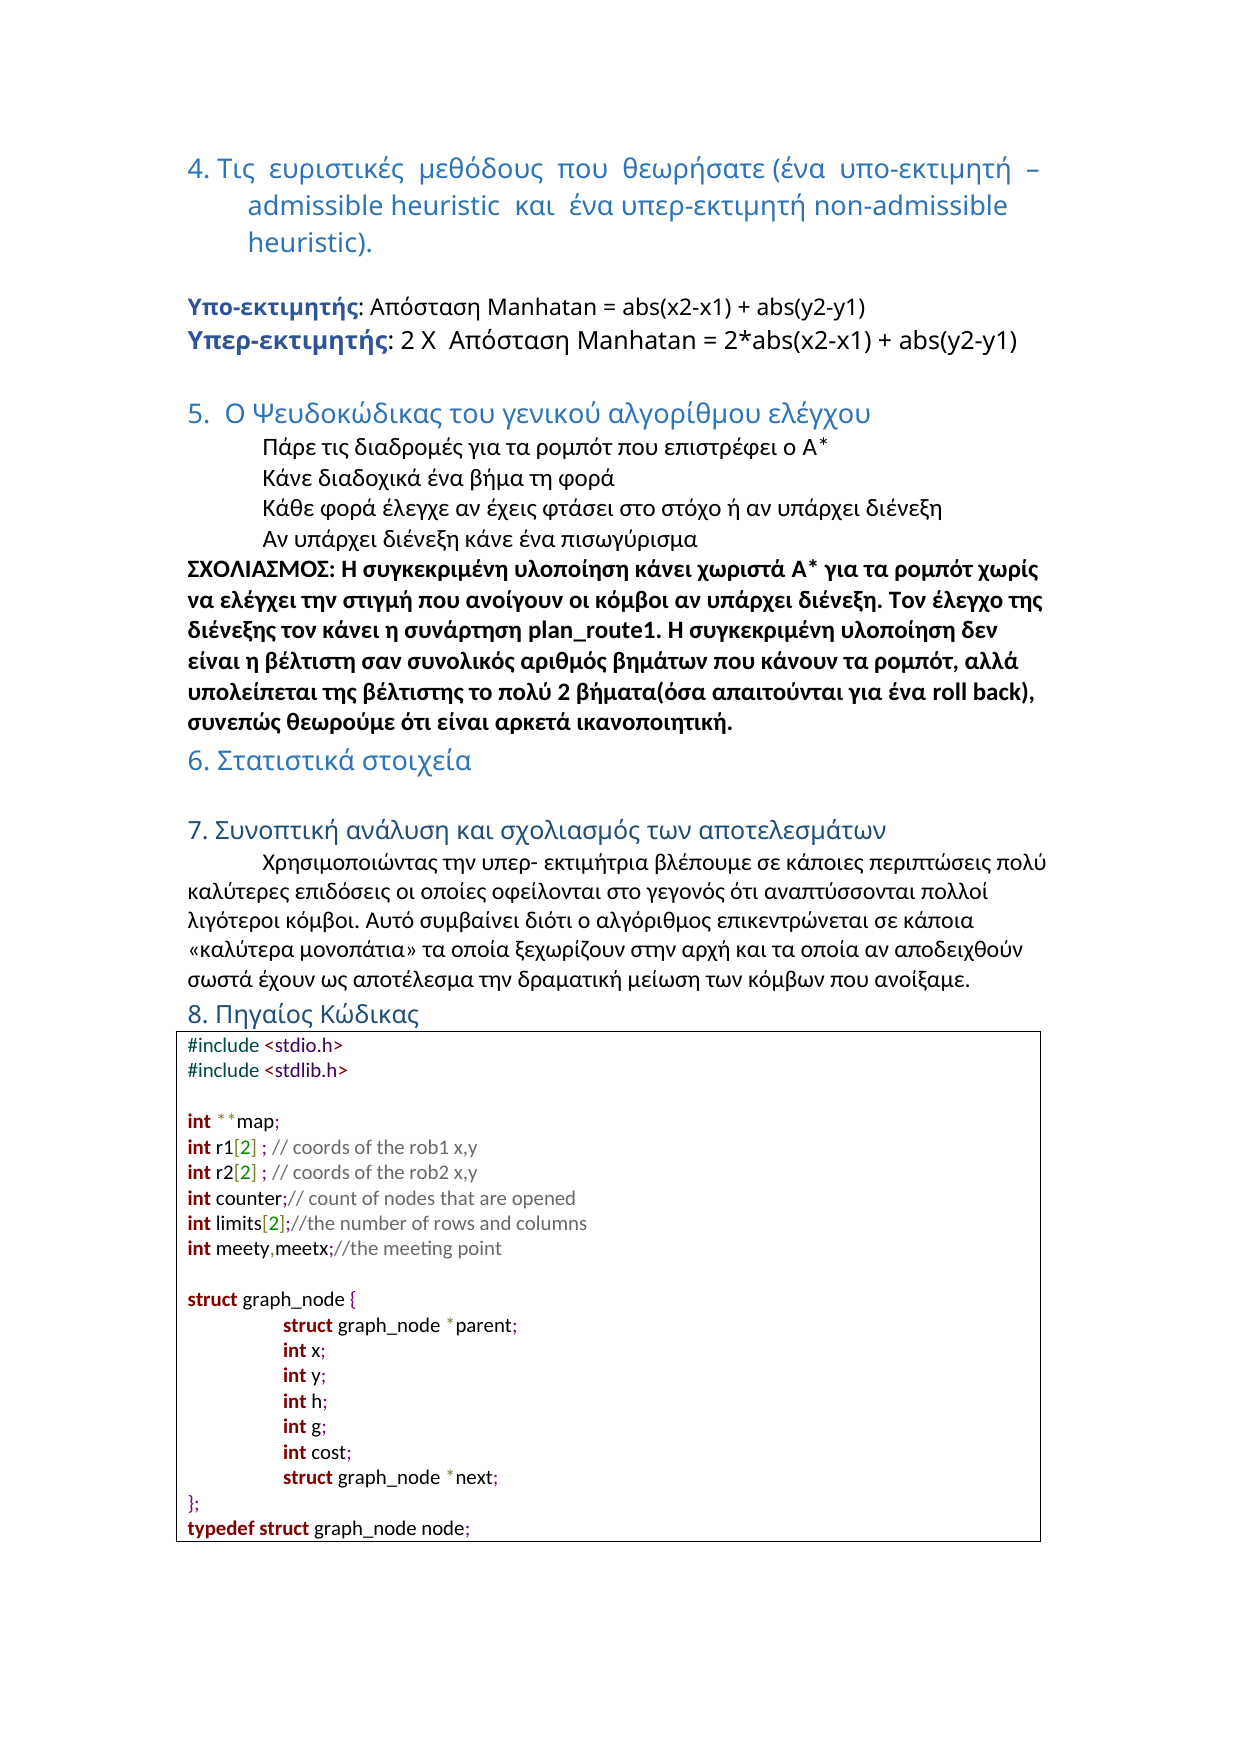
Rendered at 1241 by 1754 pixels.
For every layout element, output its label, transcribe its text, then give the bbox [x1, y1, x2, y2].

subtitle 4. Τις ευριστικές μεθόδους που θεωρήσατε (ένα υπο‐εκτιμητή – admissible heuristic και ένα υπερ‐εκτιμητή non‐admissible heuristic). [187, 150, 1053, 261]
text Υπο-εκτιμητής: Απόσταση Manhatan = abs(x2-x1) + abs(y2-y1) [187, 291, 1053, 322]
subtitle 8. Πηγαίος Κώδικας [187, 997, 1053, 1031]
text ΣΧΟΛΙΑΣΜΟΣ: Η συγκεκριμένη υλοποίηση κάνει χωριστά A* για τα ρομπότ χωρίς να ελέγχει την στιγμή που ανοίγουν οι κόμβοι αν υπάρχει διένεξη. Τον έλεγχο της διένεξης τον κάνει η συνάρτηση plan_route1. H συγκεκριμένη υλοποίηση δεν είναι η βέλτιστη σαν συνολικός αριθμός βημάτων που κάνουν τα ρομπότ, αλλά υπολείπεται της βέλτιστης το πολύ 2 βήματα(όσα απαιτούνται για ένα roll back), συνεπώς θεωρούμε ότι είναι αρκετά ικανοποιητική. [187, 554, 1053, 737]
text Χρησιμοποιώντας την υπερ- εκτιμήτρια βλέπουμε σε κάποιες περιπτώσεις πολύ καλύτερες επιδόσεις οι οποίες οφείλονται στο γεγονός ότι αναπτύσσονται πολλοί λιγότεροι κόμβοι. Αυτό συμβαίνει διότι ο αλγόριθμος επικεντρώνεται σε κάποια «καλύτερα μονοπάτια» τα οποία ξεχωρίζουν στην αρχή και τα οποία αν αποδειχθούν σωστά έχουν ως αποτέλεσμα την δραματική μείωση των κόμβων που ανοίξαμε. [187, 847, 1053, 993]
subtitle 7. Συνοπτική ανάλυση και σχολιασμός των αποτελεσμάτων [187, 812, 1053, 847]
text Πάρε τις διαδρομές για τα ρομπότ που επιστρέφει ο A* [187, 432, 1053, 462]
text Αν υπάρχει διένεξη κάνε ένα πισωγύρισμα [187, 523, 1053, 554]
subtitle 5. Ο Ψευδοκώδικας του γενικού αλγορίθμου ελέγχου [187, 395, 1053, 432]
table_header #include <stdio.h> #include <stdlib.h> int **map; int r1[2] ; // coords of the rob1 x,y int r2[2] ; // coords of the rob2 x,y int counter;// count of nodes that are opened int limits[2];//the number of rows and columns int meety,meetx;//the meeting point struct graph_node { struct graph_node *parent; int x; int y; int h; int g; int cost; struct graph_node *next; }; typedef struct graph_node node; [177, 1032, 1040, 1541]
text Κάνε διαδοχικά ένα βήμα τη φορά [187, 462, 1053, 493]
subtitle 6. Στατιστικά στοιχεία [187, 741, 1053, 778]
text Κάθε φορά έλεγχε αν έχεις φτάσει στο στόχο ή αν υπάρχει διένεξη [187, 493, 1053, 523]
text Υπερ-εκτιμητής: 2 Χ Απόσταση Manhatan = 2*abs(x2-x1) + abs(y2-y1) [187, 322, 1053, 356]
